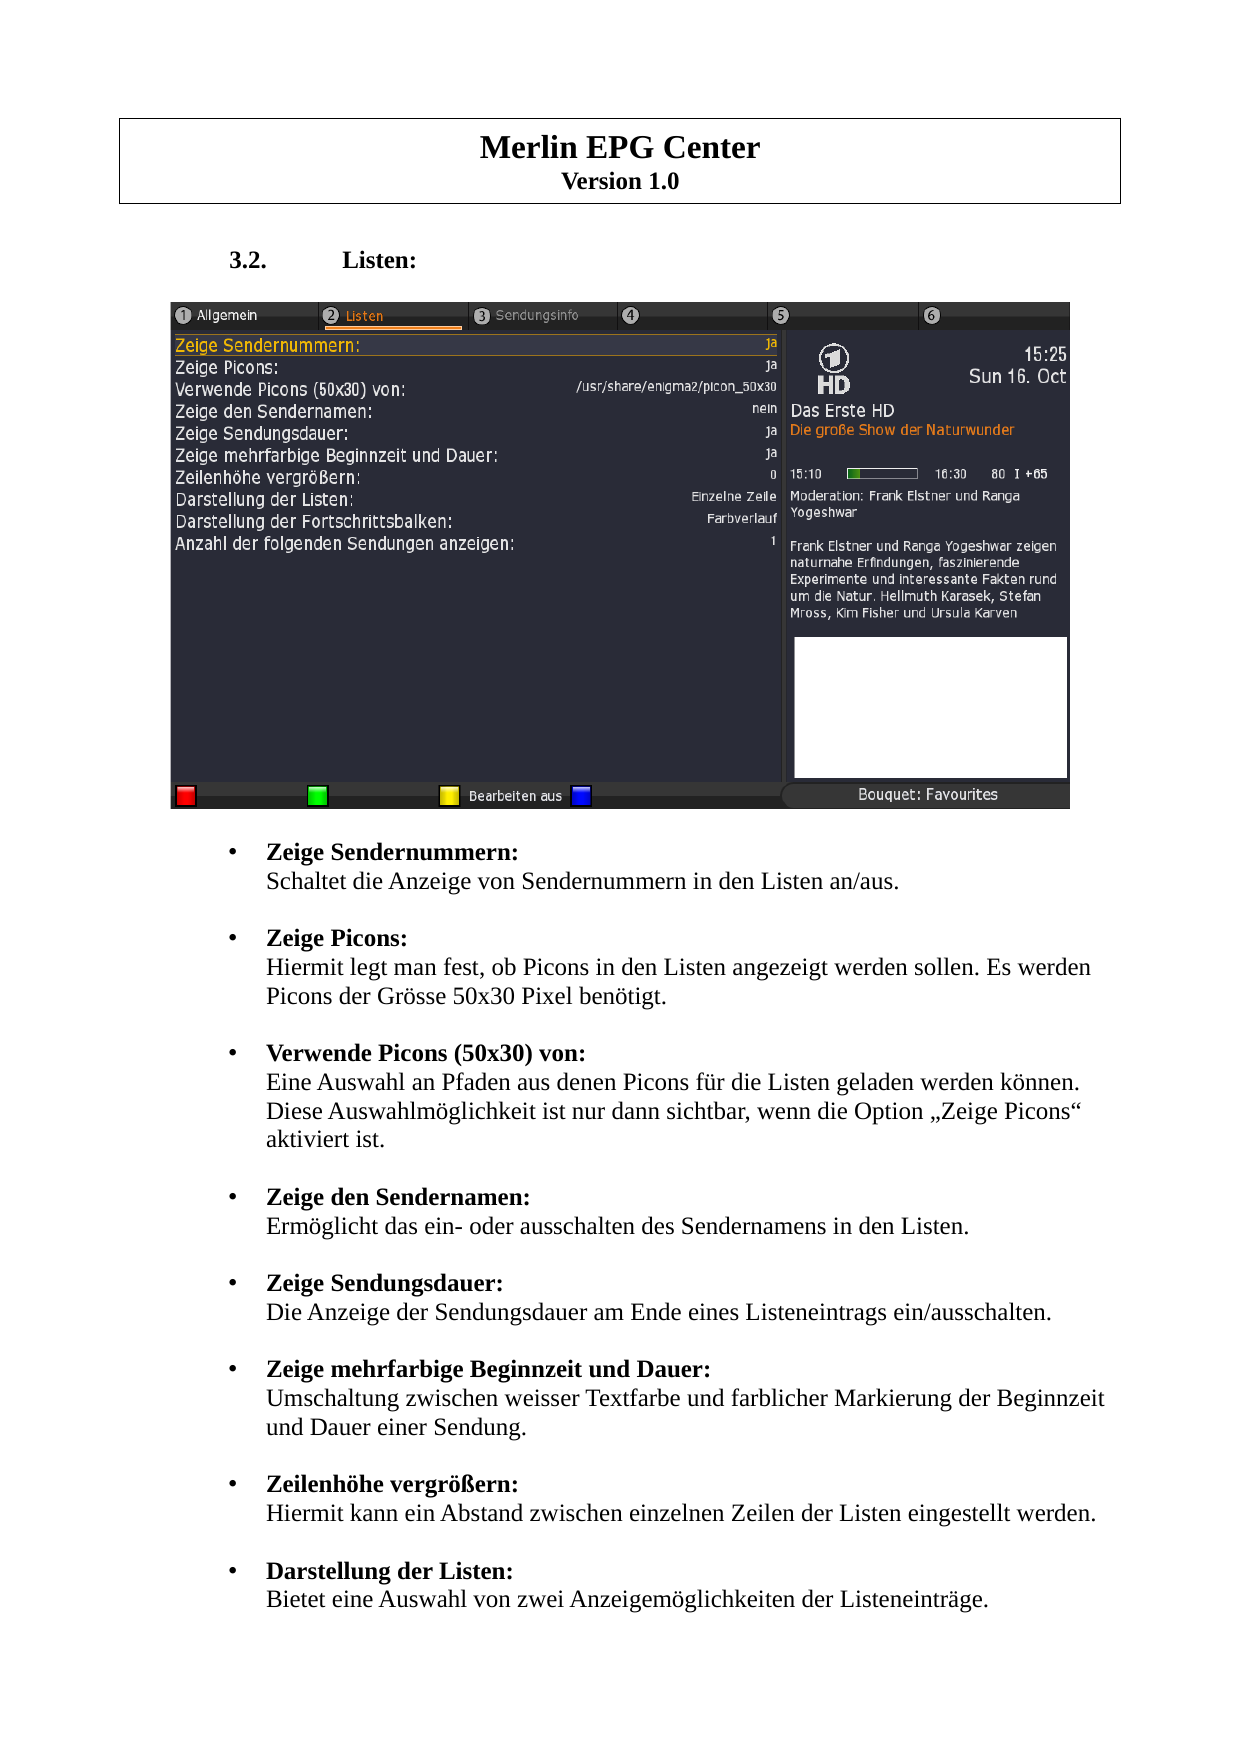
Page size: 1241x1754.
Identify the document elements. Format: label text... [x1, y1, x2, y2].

list Zeige Sendungsdauer: [228, 1268, 1122, 1297]
list Zeige Picons: [228, 923, 1122, 952]
list Die Anzeige der Sendungsdauer am Ende eines Listeneintrags ein/ausschalten. [228, 1297, 1122, 1326]
list Hiermit kann ein Abstand zwischen einzelnen Zeilen der Listen eingestellt werden. [228, 1498, 1122, 1527]
list Bietet eine Auswahl von zwei Anzeigemöglichkeiten der Listeneinträge. [228, 1584, 1122, 1613]
list Ermöglicht das ein- oder ausschalten des Sendernamens in den Listen. [228, 1211, 1122, 1239]
list Hiermit legt man fest, ob Picons in den Listen angezeigt werden sollen. Es werden Picons der Grösse 50x30 Pixel benötigt. [228, 952, 1122, 1009]
list Zeige den Sendernamen: [228, 1182, 1122, 1211]
list Zeige Sendernummern: [228, 837, 1122, 866]
list Umschaltung zwischen weisser Textfarbe und farblicher Markierung der Beginnzeit und Dauer einer Sendung. [228, 1383, 1122, 1441]
list Darstellung der Listen: [228, 1556, 1122, 1584]
picture [170, 302, 1070, 809]
list Zeilenhöhe vergrößern: [228, 1469, 1122, 1498]
list Zeige mehrfarbige Beginnzeit und Dauer: [228, 1354, 1122, 1383]
list Eine Auswahl an Pfaden aus denen Picons für die Listen geladen werden können. Diese Auswahlmöglichkeit ist nur dann sichtbar, wenn die Option „Zeige Picons“ aktiviert ist. [228, 1067, 1122, 1153]
list Schaltet die Anzeige von Sendernummern in den Listen an/aus. [228, 866, 1122, 894]
list Listen: [223, 245, 1122, 274]
list Verwende Picons (50x30) von: [228, 1038, 1122, 1067]
